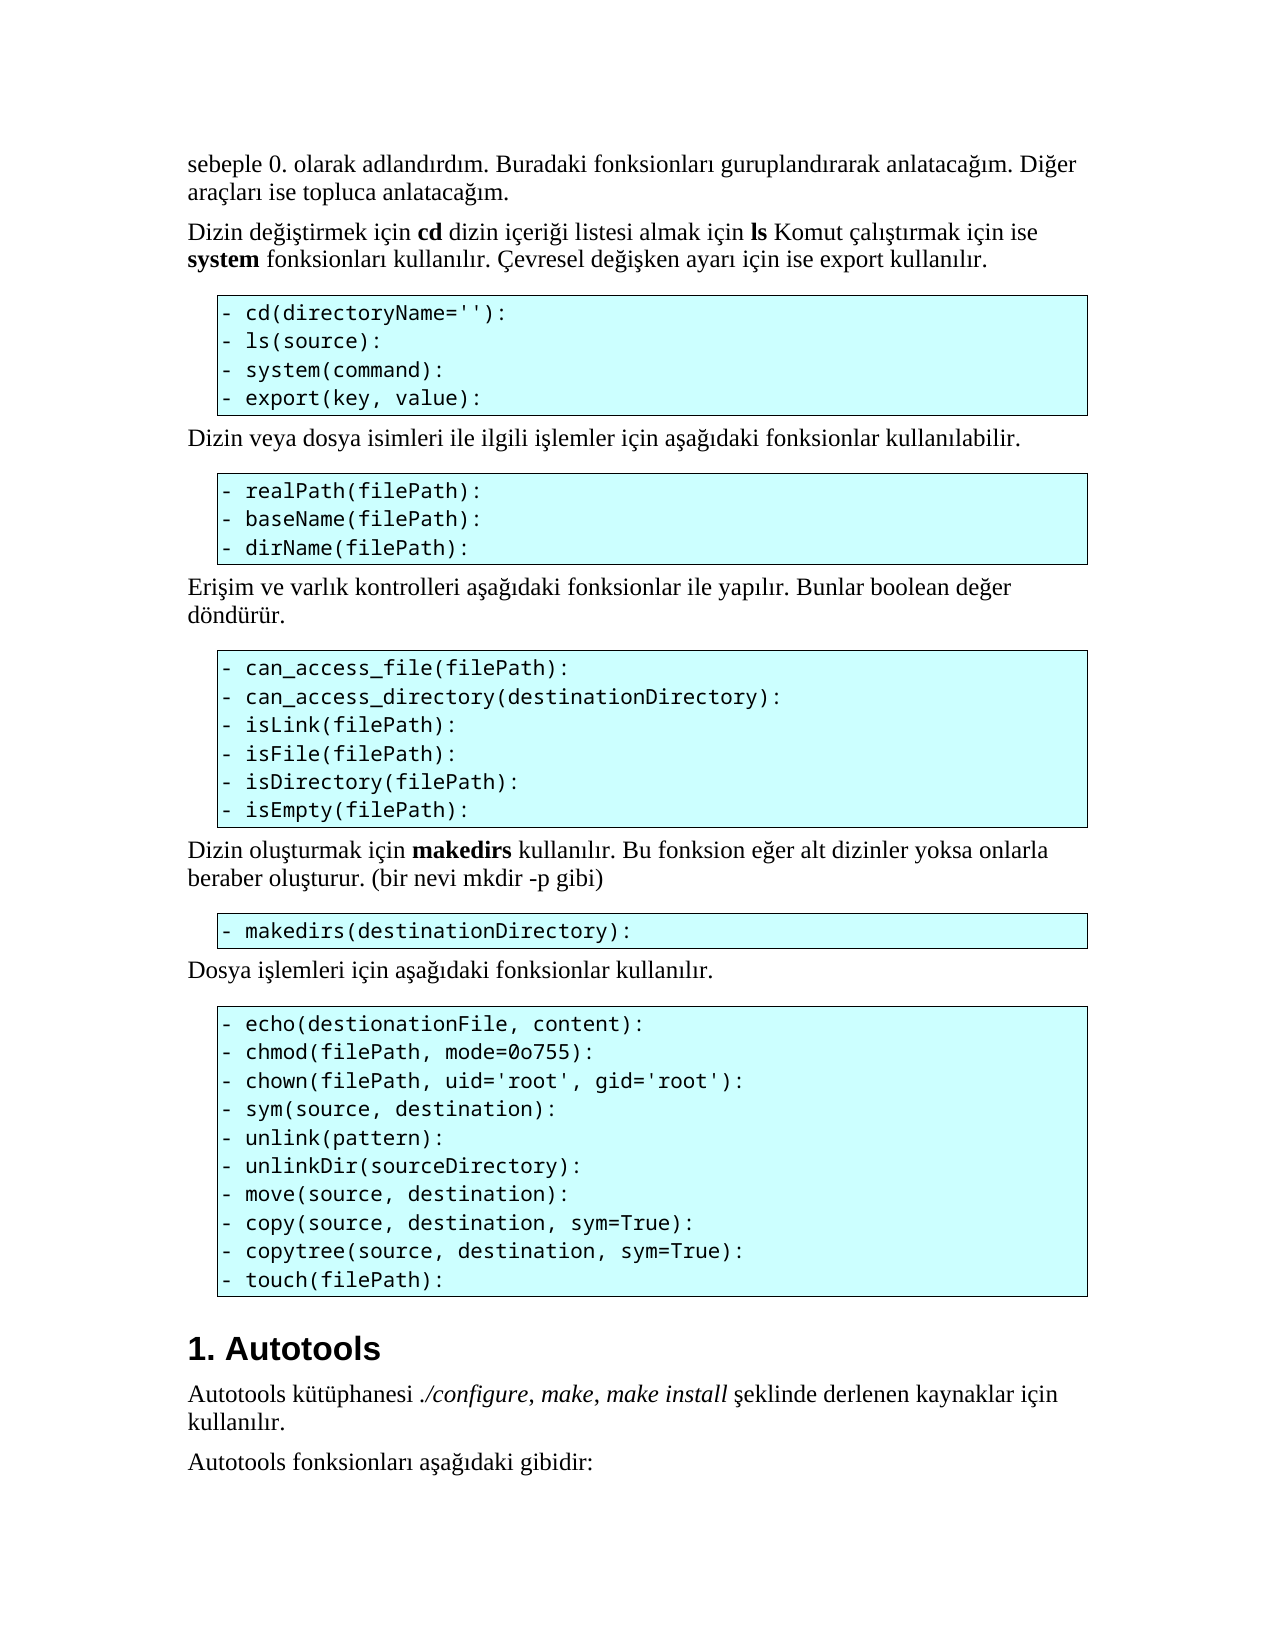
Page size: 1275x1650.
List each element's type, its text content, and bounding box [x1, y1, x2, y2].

text - echo(destionationFile, content): - chmod(filePath, mode=0o755): - chown(filePath, uid='root', gid='root'): - sym(source, destination): - unlink(pattern): - unlinkDir(sourceDirectory): - move(source, destination): - copy(source, destination, sym=True): - copytree(source, destination, sym=True): - touch(filePath): [218, 1007, 1087, 1296]
text Dizin oluşturmak için makedirs kullanılır. Bu fonksion eğer alt dizinler yoksa onlarla beraber oluşturur. (bir nevi mkdir -p gibi) [187, 836, 1087, 892]
text Autotools fonksionları aşağıdaki gibidir: [187, 1448, 1087, 1476]
text - makedirs(destinationDirectory): [218, 914, 1087, 948]
text Erişim ve varlık kontrolleri aşağıdaki fonksionlar ile yapılır. Bunlar boolean değer döndürür. [187, 573, 1087, 629]
text - can_access_file(filePath): - can_access_directory(destinationDirectory): - isLink(filePath): - isFile(filePath): - isDirectory(filePath): - isEmpty(filePath): [218, 651, 1087, 827]
text - cd(directoryName=''): - ls(source): - system(command): - export(key, value): [218, 296, 1087, 415]
subtitle 1. Autotools [187, 1330, 1087, 1368]
text Dosya işlemleri için aşağıdaki fonksionlar kullanılır. [187, 957, 1087, 984]
text Dizin veya dosya isimleri ile ilgili işlemler için aşağıdaki fonksionlar kullanılabilir. [187, 424, 1087, 451]
text Dizin değiştirmek için cd dizin içeriği listesi almak için ls Komut çalıştırmak için ise system fonksionları kullanılır. Çevresel değişken ayarı için ise export kullanılır. [187, 218, 1087, 273]
text sebeple 0. olarak adlandırdım. Buradaki fonksionları guruplandırarak anlatacağım. Diğer araçları ise topluca anlatacağım. [187, 150, 1087, 205]
text - realPath(filePath): - baseName(filePath): - dirName(filePath): [218, 474, 1087, 564]
text Autotools kütüphanesi ./configure, make, make install şeklinde derlenen kaynaklar için kullanılır. [187, 1380, 1087, 1436]
